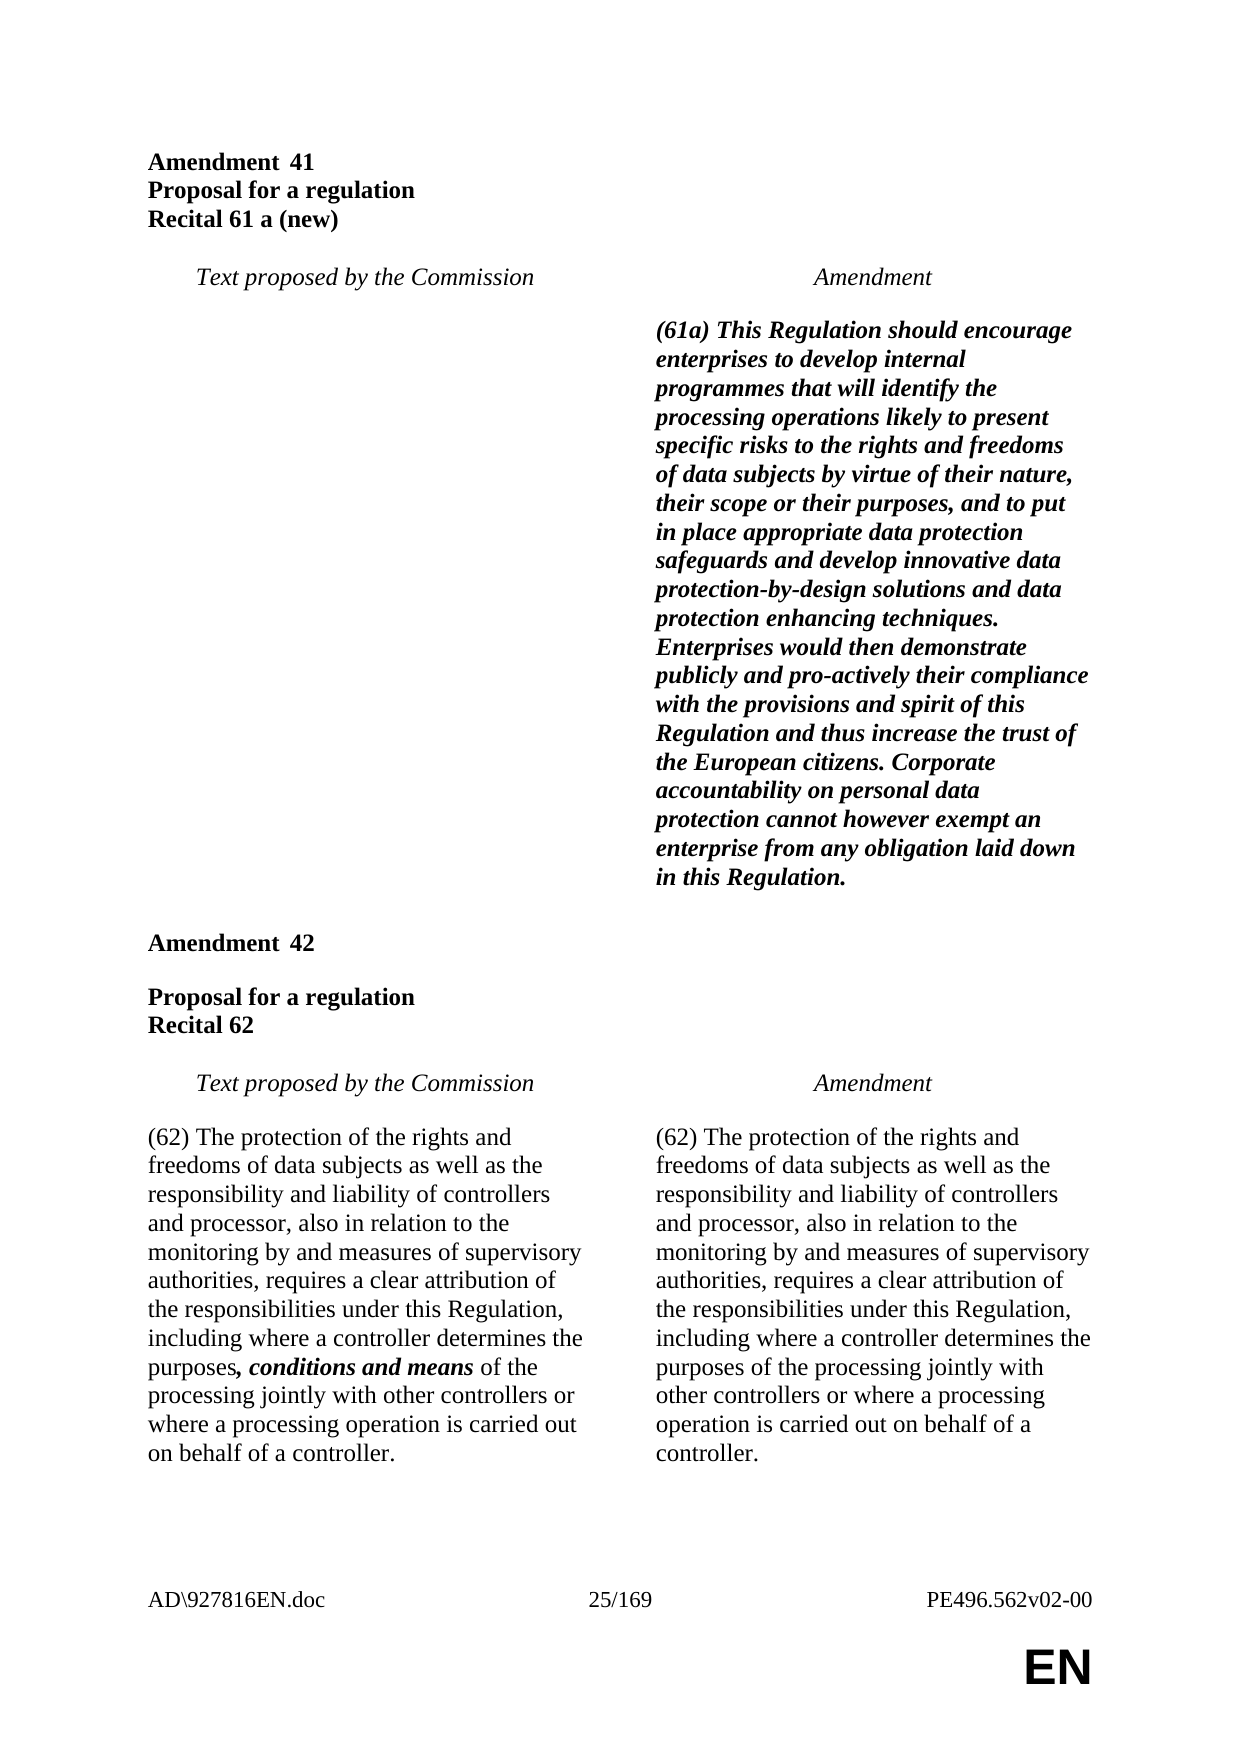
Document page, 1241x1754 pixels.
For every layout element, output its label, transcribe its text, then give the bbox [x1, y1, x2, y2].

text <Article>Recital 61 a (new)</Article> [148, 204, 1092, 233]
table_header [112, 233, 1128, 262]
table_header [112, 1039, 1128, 1068]
table_cell [112, 316, 620, 903]
table_cell Text proposed by the Commission [112, 262, 620, 316]
text <Amend>Amendment <NumAm>41</NumAm> [148, 147, 1092, 176]
table_cell Text proposed by the Commission [112, 1068, 620, 1122]
table_cell (61a) This Regulation should encourage enterprises to develop internal programmes that will identify the processing operations likely to present specific risks to the rights and freedoms of data subjects by virtue of their nature, their scope or their purposes, and to put in place appropriate data protection safeguards and develop innovative data protection-by-design solutions and data protection enhancing techniques. Enterprises would then demonstrate publicly and pro-actively their compliance with the provisions and spirit of this Regulation and thus increase the trust of the European citizens. Corporate accountability on personal data protection cannot however exempt an enterprise from any obligation laid down in this Regulation. [620, 316, 1128, 903]
text <Article>Recital 62</Article> [148, 1011, 1092, 1039]
table_cell (62) The protection of the rights and freedoms of data subjects as well as the responsibility and liability of controllers and processor, also in relation to the monitoring by and measures of supervisory authorities, requires a clear attribution of the responsibilities under this Regulation, including where a controller determines the purposes of the processing jointly with other controllers or where a processing operation is carried out on behalf of a controller. [620, 1122, 1128, 1479]
table_cell Amendment [620, 1068, 1128, 1122]
text <DocAmend>Proposal for a regulation</DocAmend> [148, 982, 1092, 1011]
table_cell (62) The protection of the rights and freedoms of data subjects as well as the responsibility and liability of controllers and processor, also in relation to the monitoring by and measures of supervisory authorities, requires a clear attribution of the responsibilities under this Regulation, including where a controller determines the purposes, conditions and means of the processing jointly with other controllers or where a processing operation is carried out on behalf of a controller. [112, 1122, 620, 1479]
text <DocAmend>Proposal for a regulation</DocAmend> [148, 176, 1092, 204]
text <Amend>Amendment <NumAm>42</NumAm> [148, 928, 1092, 957]
table_cell Amendment [620, 262, 1128, 316]
